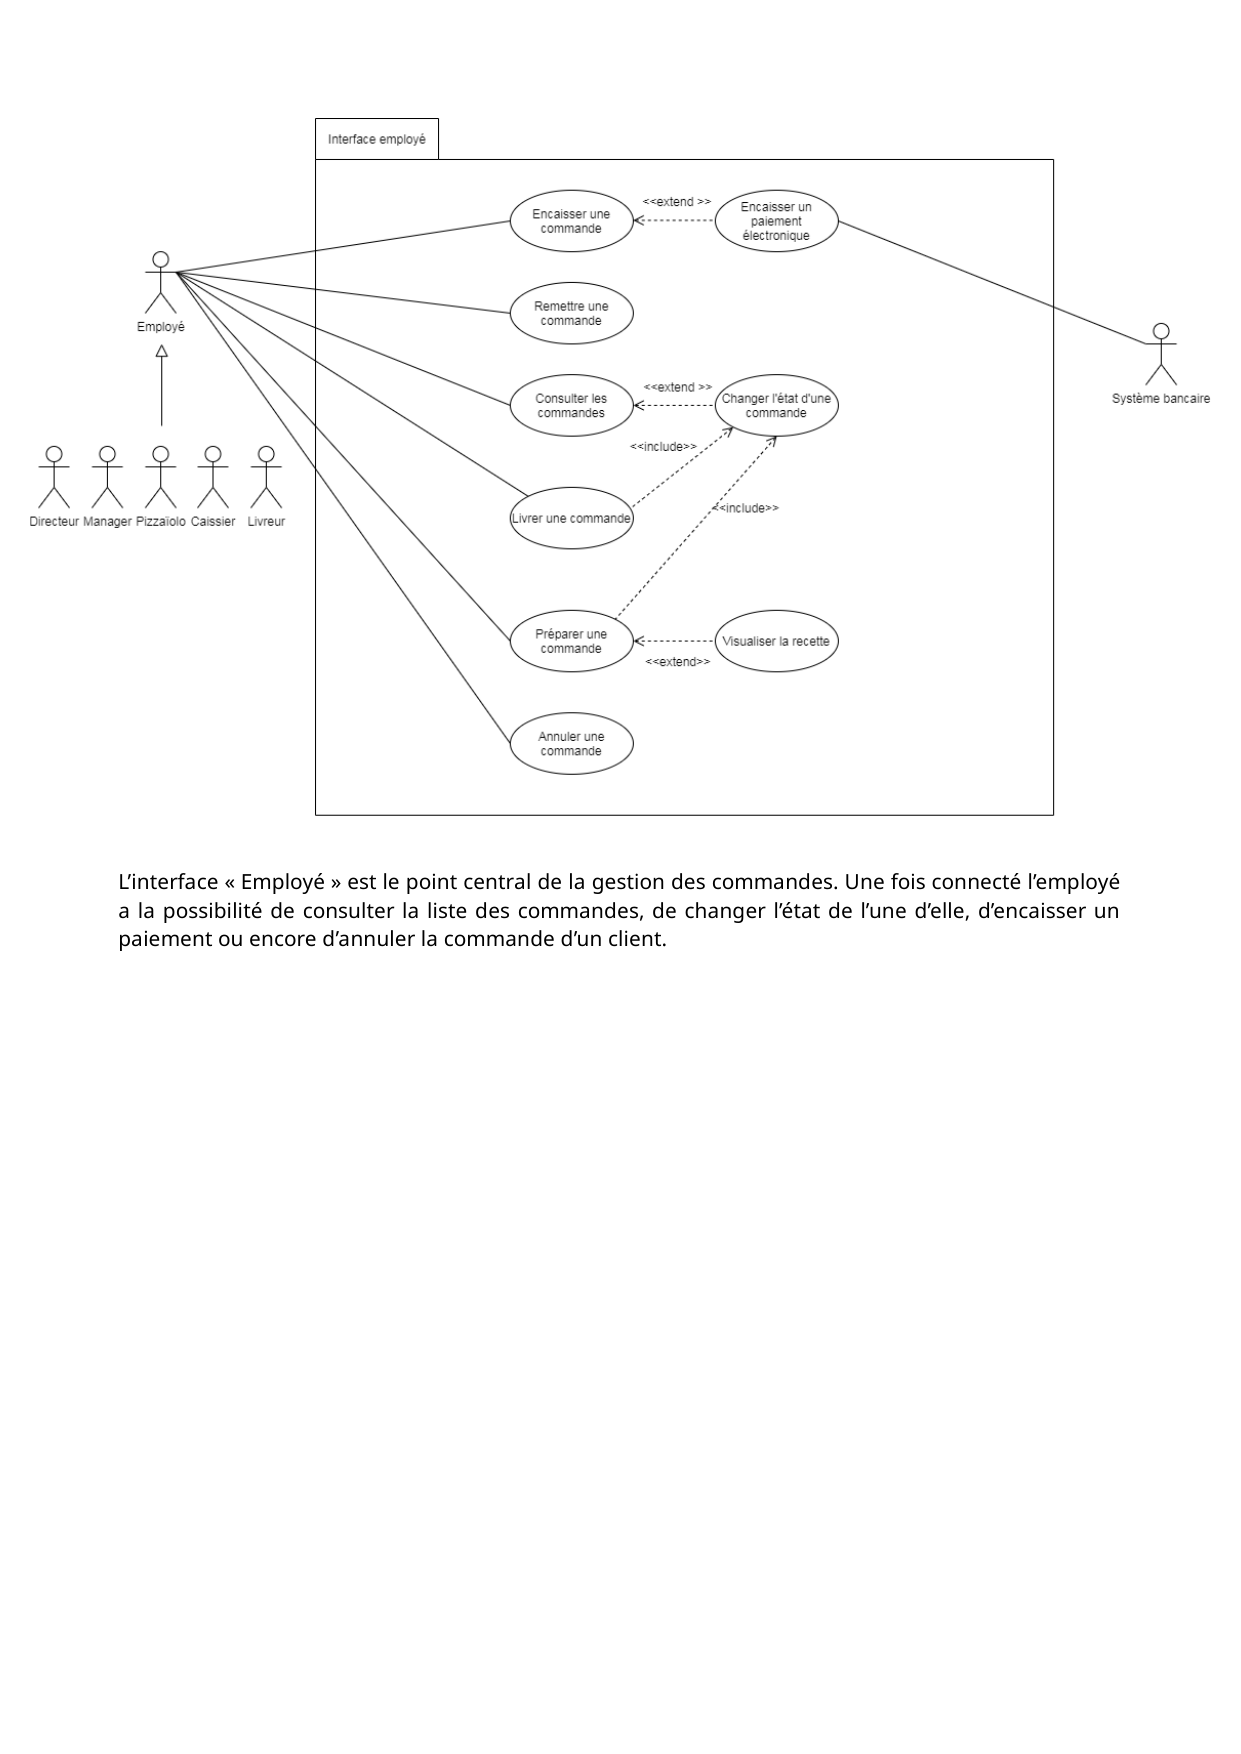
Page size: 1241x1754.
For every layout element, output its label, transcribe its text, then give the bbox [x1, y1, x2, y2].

picture [29, 118, 1211, 867]
text L’interface « Employé » est le point central de la gestion des commandes. Une fois connecté l’employé a la possibilité de consulter la liste des commandes, de changer l’état de l’une d’elle, d’encaisser un paiement ou encore d’annuler la commande d’un client. [118, 867, 1122, 953]
